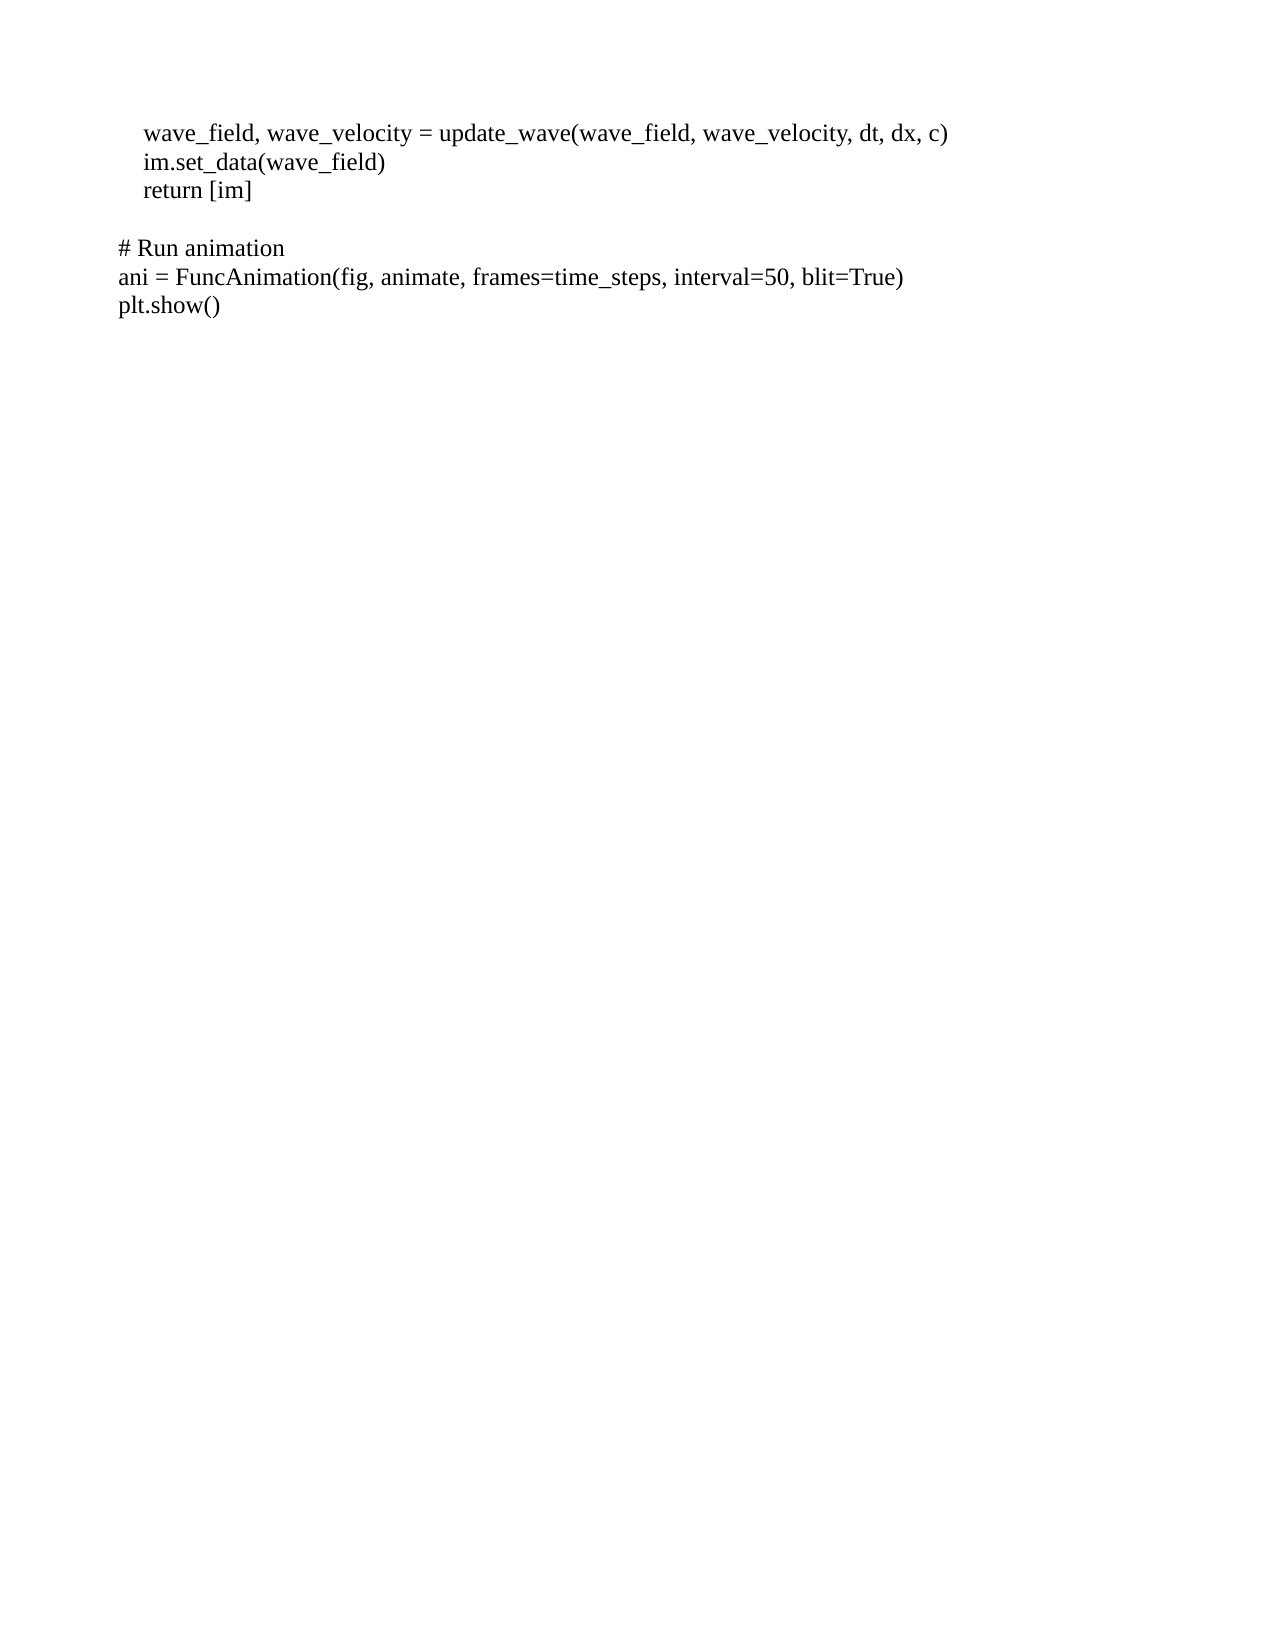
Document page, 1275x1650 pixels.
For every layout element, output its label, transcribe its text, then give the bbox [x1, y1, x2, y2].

text return [im] [118, 176, 1157, 204]
text im.set_data(wave_field) [118, 147, 1157, 176]
text # Run animation [118, 233, 1157, 262]
text plt.show() [118, 291, 1157, 319]
text ani = FuncAnimation(fig, animate, frames=time_steps, interval=50, blit=True) [118, 262, 1157, 291]
text wave_field, wave_velocity = update_wave(wave_field, wave_velocity, dt, dx, c) [118, 118, 1157, 147]
